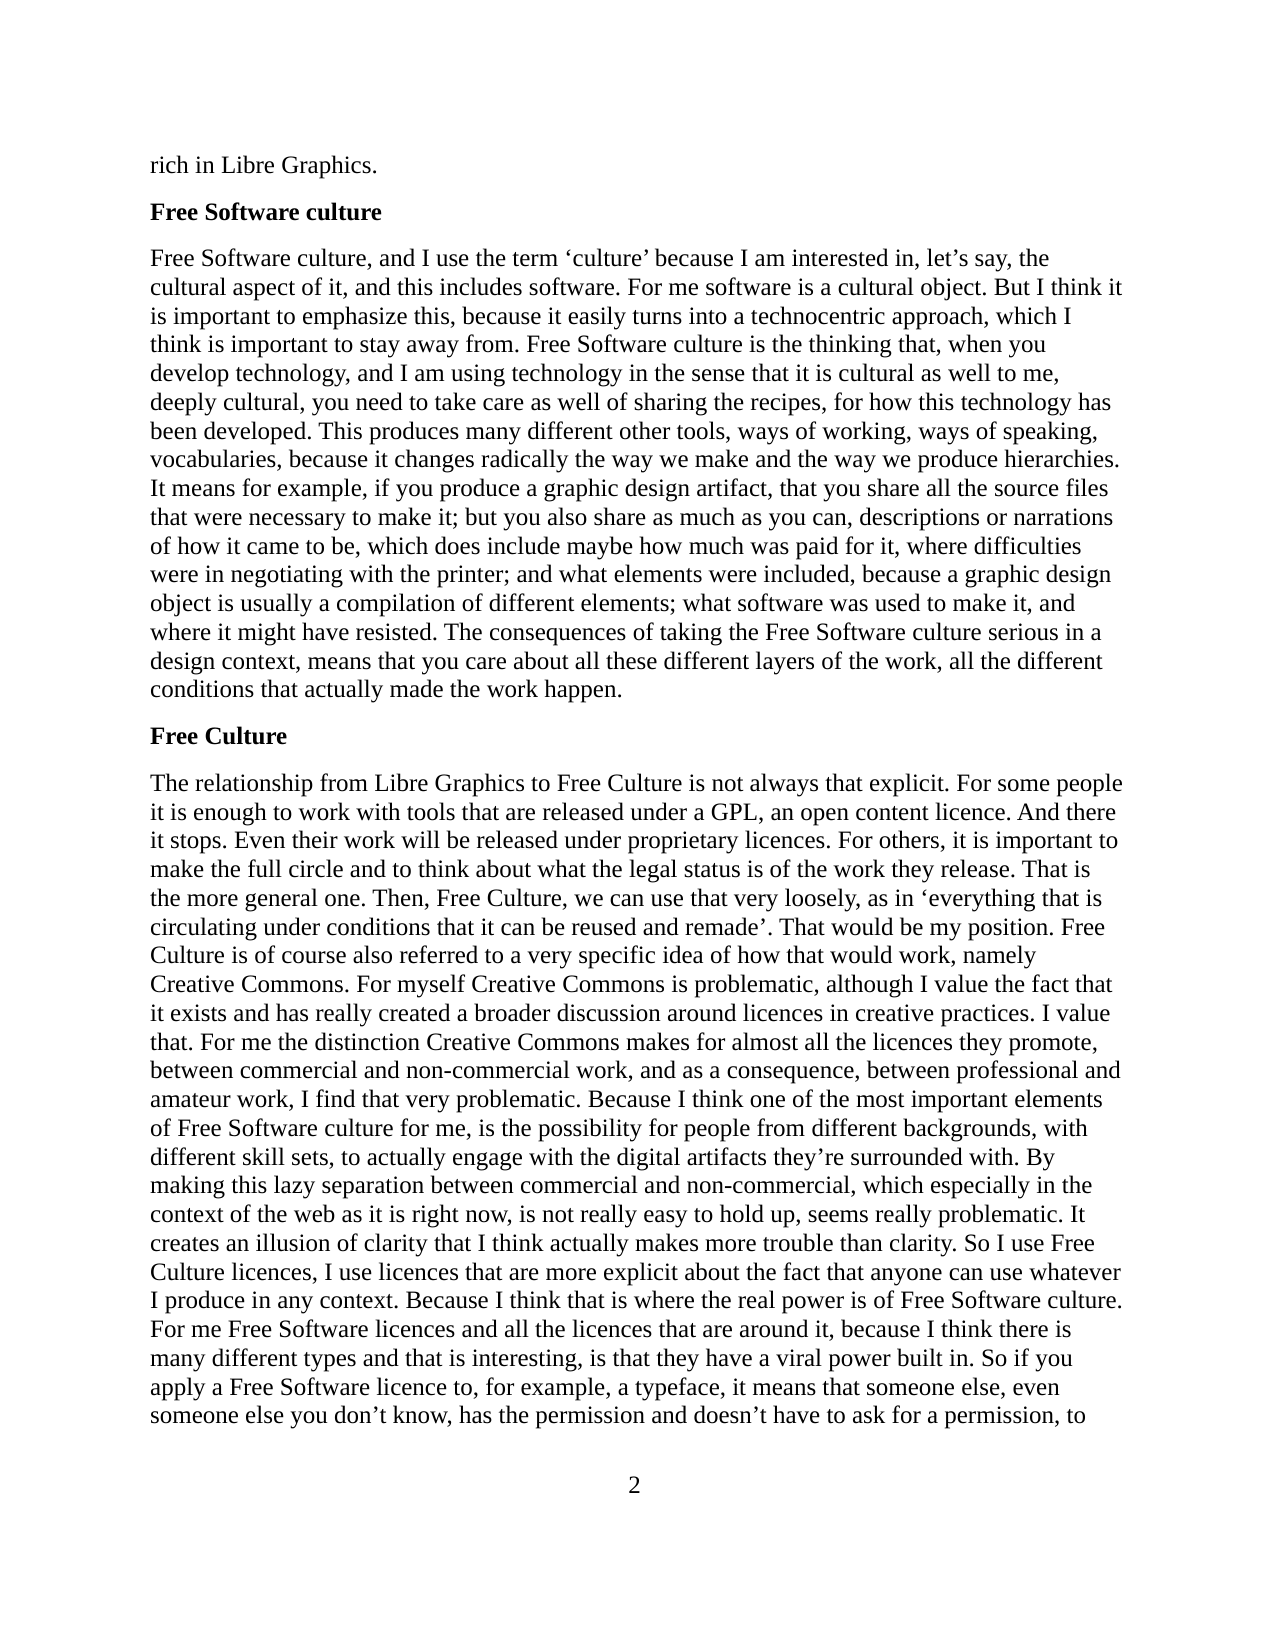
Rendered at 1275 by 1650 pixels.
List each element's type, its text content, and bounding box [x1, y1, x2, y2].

text Free Software culture, and I use the term ‘culture’ because I am interested in, let’s say, the cultural aspect of it, and this includes software. For me software is a cultural object. But I think it is important to emphasize this, because it easily turns into a technocentric approach, which I think is important to stay away from. Free Software culture is the thinking that, when you develop technology, and I am using technology in the sense that it is cultural as well to me, deeply cultural, you need to take care as well of sharing the recipes, for how this technology has been developed. This produces many different other tools, ways of working, ways of speaking, vocabularies, because it changes radically the way we make and the way we produce hierarchies. It means for example, if you produce a graphic design artifact, that you share all the source files that were necessary to make it; but you also share as much as you can, descriptions or narrations of how it came to be, which does include maybe how much was paid for it, where difficulties were in negotiating with the printer; and what elements were included, because a graphic design object is usually a compilation of different elements; what software was used to make it, and where it might have resisted. The consequences of taking the Free Software culture serious in a design context, means that you care about all these different layers of the work, all the different conditions that actually made the work happen. [150, 243, 1125, 703]
text Free Software culture [150, 197, 1125, 225]
text The relationship from Libre Graphics to Free Culture is not always that explicit. For some people it is enough to work with tools that are released under a GPL, an open content licence. And there it stops. Even their work will be released under proprietary licences. For others, it is important to make the full circle and to think about what the legal status is of the work they release. That is the more general one. Then, Free Culture, we can use that very loosely, as in ‘everything that is circulating under conditions that it can be reused and remade’. That would be my position. Free Culture is of course also referred to a very specific idea of how that would work, namely Creative Commons. For myself Creative Commons is problematic, although I value the fact that it exists and has really created a broader discussion around licences in creative practices. I value that. For me the distinction Creative Commons makes for almost all the licences they promote, between commercial and non-commercial work, and as a consequence, between professional and amateur work, I find that very problematic. Because I think one of the most important elements of Free Software culture for me, is the possibility for people from different backgrounds, with different skill sets, to actually engage with the digital artifacts they’re surrounded with. By making this lazy separation between commercial and non-commercial, which especially in the context of the web as it is right now, is not really easy to hold up, seems really problematic. It creates an illusion of clarity that I think actually makes more trouble than clarity. So I use Free Culture licences, I use licences that are more explicit about the fact that anyone can use whatever I produce in any context. Because I think that is where the real power is of Free Software culture. For me Free Software licences and all the licences that are around it, because I think there is many different types and that is interesting, is that they have a viral power built in. So if you apply a Free Software licence to, for example, a typeface, it means that someone else, even someone else you don’t know, has the permission and doesn’t have to ask for a permission, to [150, 768, 1125, 1429]
text rich in Libre Graphics. [150, 150, 1125, 179]
text Free Culture [150, 721, 1125, 750]
